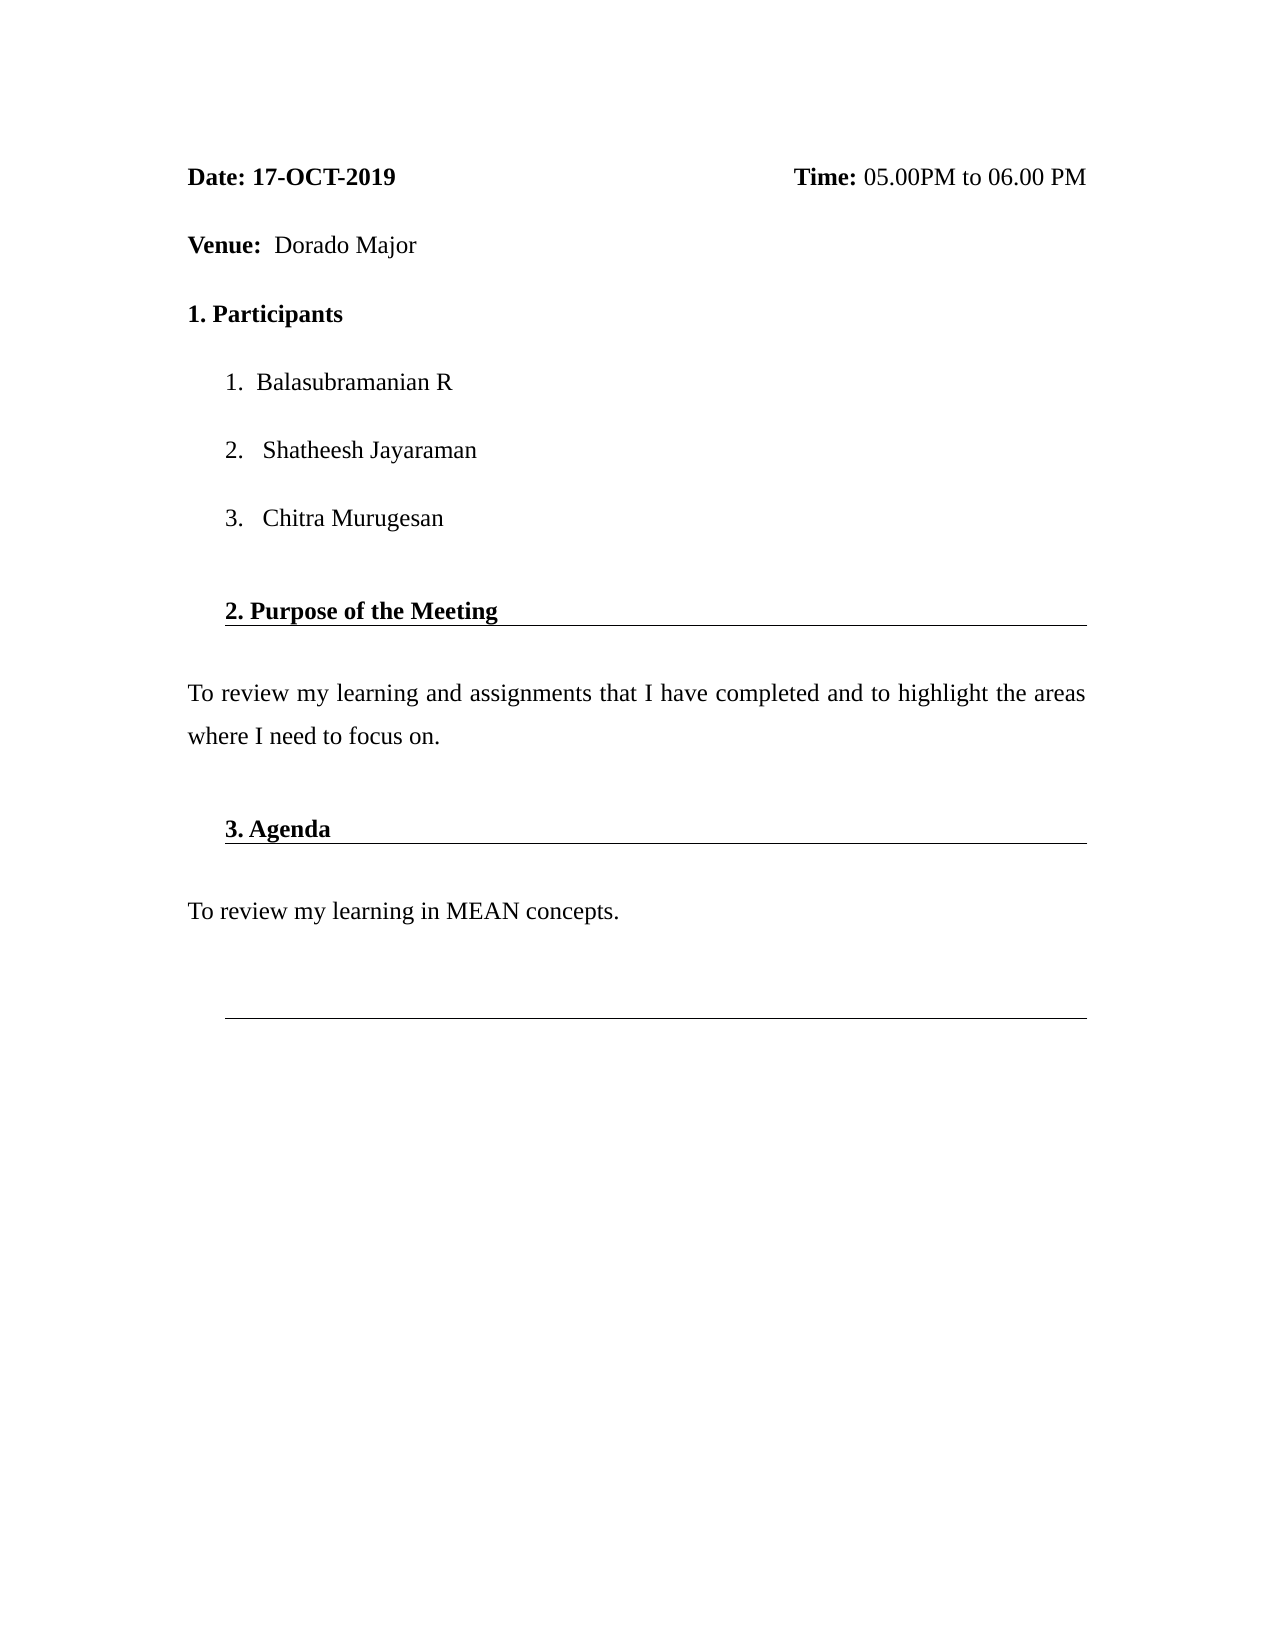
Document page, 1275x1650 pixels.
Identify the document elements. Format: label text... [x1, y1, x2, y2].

subtitle To review my learning and assignments that I have completed and to highlight the areas where I need to focus on. [187, 678, 1087, 750]
subtitle Date: 17-OCT-2019 Time: 05.00PM to 06.00 PM [187, 162, 1087, 191]
subtitle 1. Balasubramanian R [187, 367, 1087, 396]
subtitle Chitra Murugesan [225, 503, 1087, 532]
subtitle 1. Participants [187, 299, 1087, 327]
subtitle Shatheesh Jayaraman [225, 435, 1087, 464]
subtitle 3. Agenda [225, 814, 1087, 843]
subtitle Venue: Dorado Major [187, 231, 1087, 259]
subtitle To review my learning in MEAN concepts. [187, 896, 1087, 924]
subtitle 2. Purpose of the Meeting [225, 596, 1087, 625]
